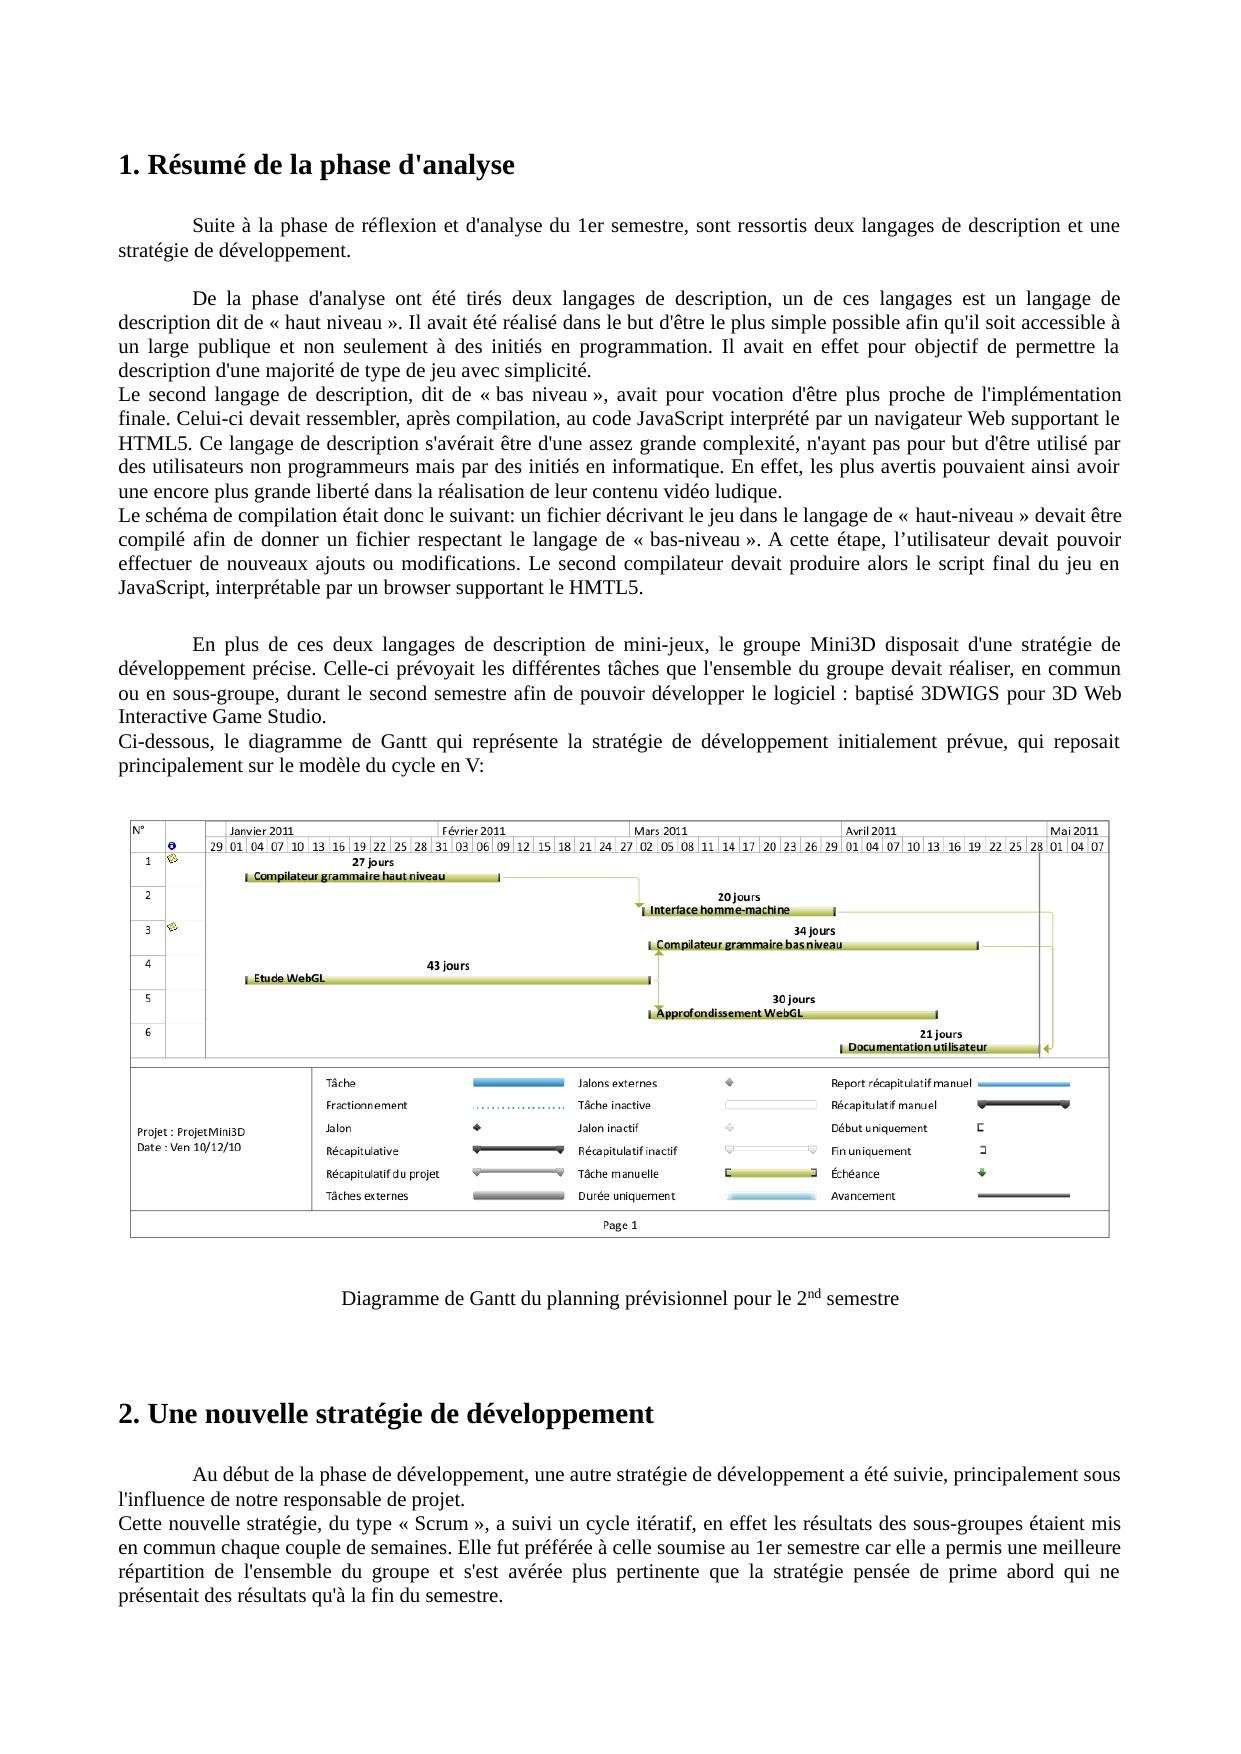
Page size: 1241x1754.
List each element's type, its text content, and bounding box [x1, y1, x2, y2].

text En plus de ces deux langages de description de mini-jeux, le groupe Mini3D disposait d'une stratégie de développement précise. Celle-ci prévoyait les différentes tâches que l'ensemble du groupe devait réaliser, en commun ou en sous-groupe, durant le second semestre afin de pouvoir développer le logiciel : baptisé 3DWIGS pour 3D Web Interactive Game Studio. [118, 628, 1122, 728]
text Ci-dessous, le diagramme de Gantt qui représente la stratégie de développement initialement prévue, qui reposait principalement sur le modèle du cycle en V: [118, 728, 1122, 777]
text 2. Une nouvelle stratégie de développement [118, 1396, 1122, 1429]
text Le second langage de description, dit de « bas niveau », avait pour vocation d'être plus proche de l'implémentation finale. Celui-ci devait ressembler, après compilation, au code JavaScript interprété par un navigateur Web supportant le HTML5. Ce langage de description s'avérait être d'une assez grande complexité, n'ayant pas pour but d'être utilisé par des utilisateurs non programmeurs mais par des initiés en informatique. En effet, les plus avertis pouvaient ainsi avoir une encore plus grande liberté dans la réalisation de leur contenu vidéo ludique. [118, 382, 1122, 503]
text Cette nouvelle stratégie, du type « Scrum », a suivi un cycle itératif, en effet les résultats des sous-groupes étaient mis en commun chaque couple de semaines. Elle fut préférée à celle soumise au 1er semestre car elle a permis une meilleure répartition de l'ensemble du groupe et s'est avérée plus pertinente que la stratégie pensée de prime abord qui ne présentait des résultats qu'à la fin du semestre. [118, 1511, 1122, 1607]
text De la phase d'analyse ont été tirés deux langages de description, un de ces langages est un langage de description dit de « haut niveau ». Il avait été réalisé dans le but d'être le plus simple possible afin qu'il soit accessible à un large publique et non seulement à des initiés en programmation. Il avait en effet pour objectif de permettre la description d'une majorité de type de jeu avec simplicité. [118, 286, 1122, 382]
text Le schéma de compilation était donc le suivant: un fichier décrivant le jeu dans le langage de « haut-niveau » devait être compilé afin de donner un fichier respectant le langage de « bas-niveau ». A cette étape, l’utilisateur devait pouvoir effectuer de nouveaux ajouts ou modifications. Le second compilateur devait produire alors le script final du jeu en JavaScript, interprétable par un browser supportant le HMTL5. [118, 503, 1122, 599]
picture [118, 800, 1123, 1257]
text Diagramme de Gantt du planning prévisionnel pour le 2nd semestre [118, 1286, 1122, 1310]
text 1. Résumé de la phase d'analyse [118, 147, 1122, 180]
text Suite à la phase de réflexion et d'analyse du 1er semestre, sont ressortis deux langages de description et une stratégie de développement. [118, 209, 1122, 262]
text Au début de la phase de développement, une autre stratégie de développement a été suivie, principalement sous l'influence de notre responsable de projet. [118, 1458, 1122, 1511]
